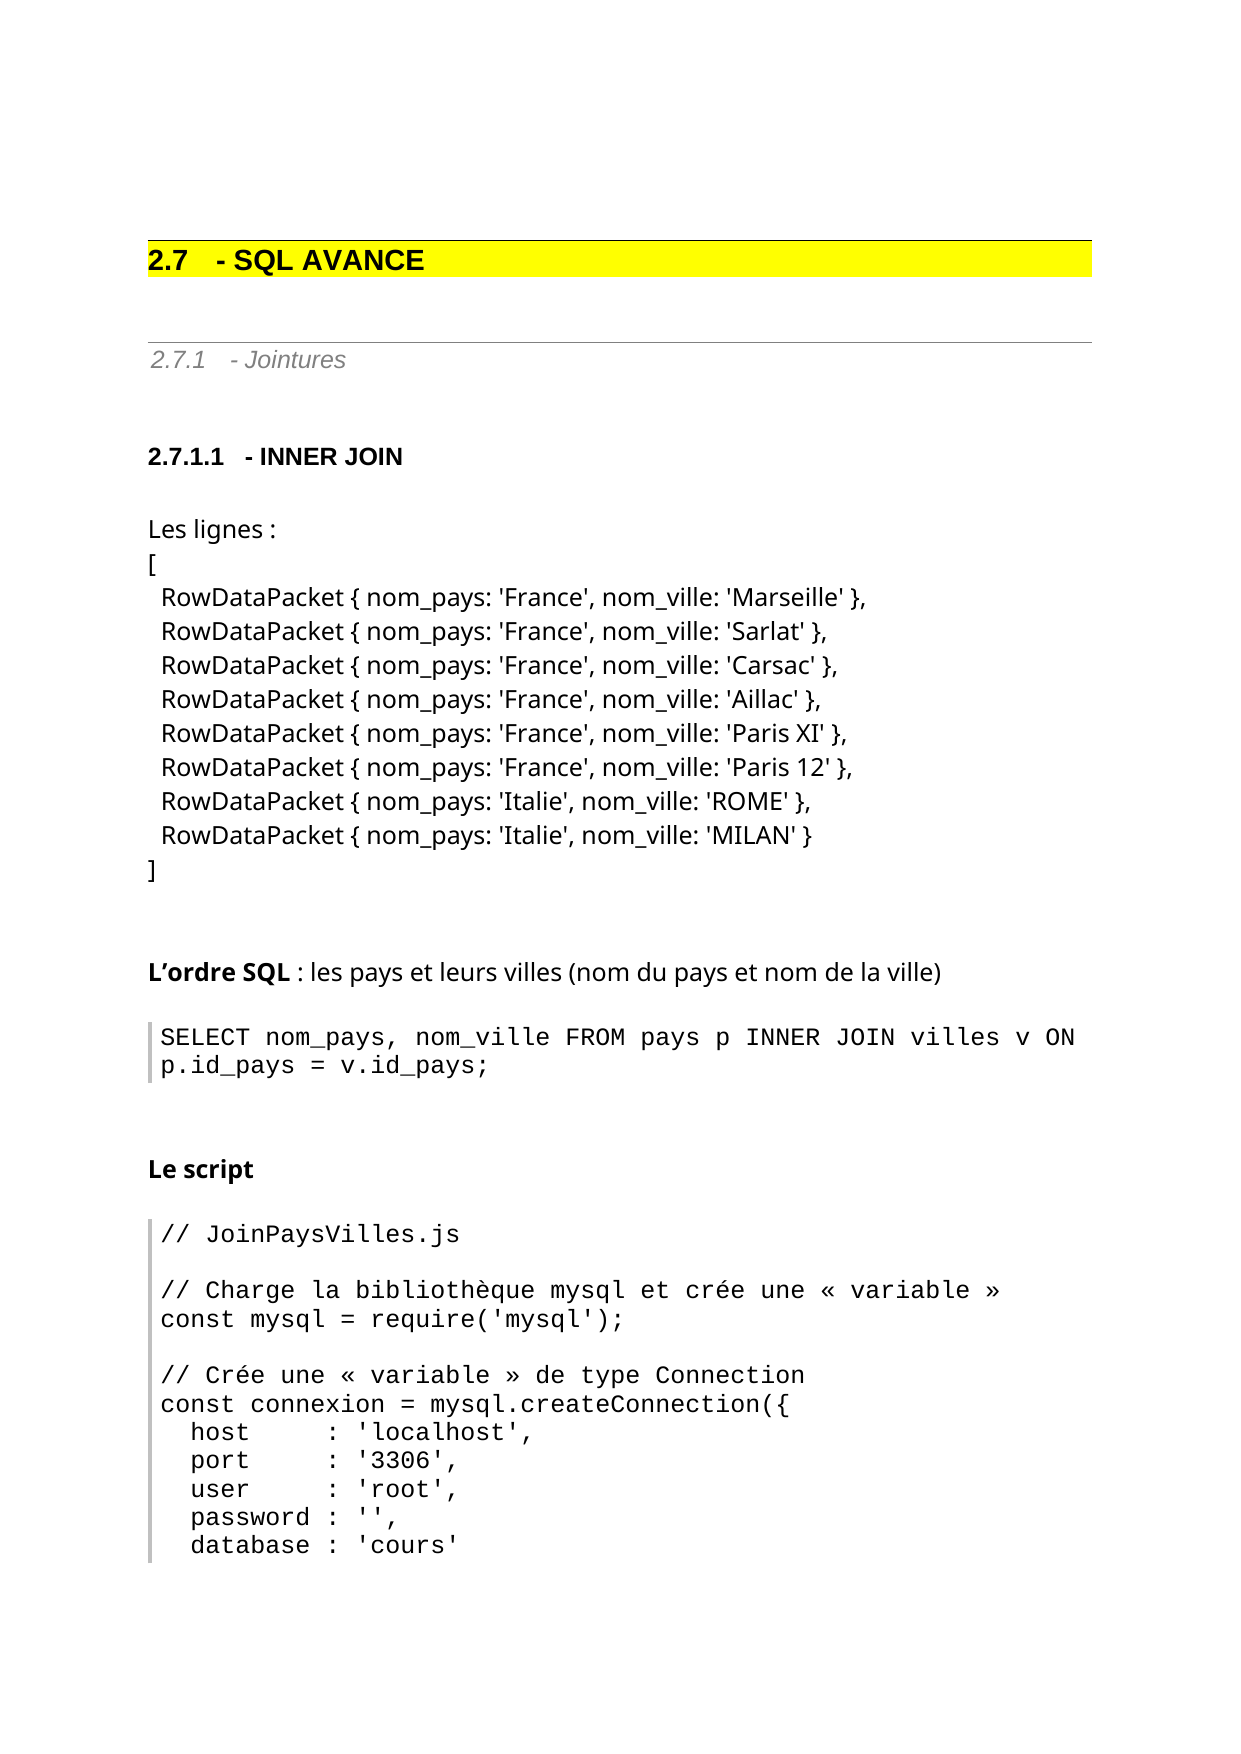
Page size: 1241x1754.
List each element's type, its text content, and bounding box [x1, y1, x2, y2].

text RowDataPacket { nom_pays: 'France', nom_ville: 'Paris XI' }, [148, 716, 1092, 750]
subtitle - INNER JOIN [148, 442, 1092, 471]
text RowDataPacket { nom_pays: 'France', nom_ville: 'Carsac' }, [148, 648, 1092, 682]
text L’ordre SQL : les pays et leurs villes (nom du pays et nom de la ville) [148, 954, 1092, 988]
text port : '3306', [152, 1448, 1092, 1476]
text RowDataPacket { nom_pays: 'Italie', nom_ville: 'ROME' }, [148, 784, 1092, 818]
text // Crée une « variable » de type Connection [152, 1363, 1092, 1391]
text // JoinPaysVilles.js [152, 1219, 1092, 1250]
text user : 'root', [152, 1476, 1092, 1505]
text database : 'cours' [152, 1533, 1092, 1563]
text Le script [148, 1151, 1092, 1185]
subtitle - SQL AVANCE [148, 241, 1092, 277]
subtitle - Jointures [148, 343, 1092, 377]
text RowDataPacket { nom_pays: 'Italie', nom_ville: 'MILAN' } [148, 818, 1092, 852]
text host : 'localhost', [152, 1420, 1092, 1448]
text SELECT nom_pays, nom_ville FROM pays p INNER JOIN villes v ON p.id_pays = v.id_pays; [152, 1022, 1092, 1083]
text RowDataPacket { nom_pays: 'France', nom_ville: 'Aillac' }, [148, 682, 1092, 716]
text ] [148, 852, 1092, 886]
text Les lignes : [148, 511, 1092, 545]
text // Charge la bibliothèque mysql et crée une « variable » [152, 1278, 1092, 1306]
text [ [148, 545, 1092, 579]
text const connexion = mysql.createConnection({ [152, 1391, 1092, 1420]
text password : '', [152, 1505, 1092, 1533]
text RowDataPacket { nom_pays: 'France', nom_ville: 'Paris 12' }, [148, 750, 1092, 784]
text RowDataPacket { nom_pays: 'France', nom_ville: 'Sarlat' }, [148, 613, 1092, 648]
text RowDataPacket { nom_pays: 'France', nom_ville: 'Marseille' }, [148, 579, 1092, 613]
text const mysql = require('mysql'); [152, 1306, 1092, 1335]
